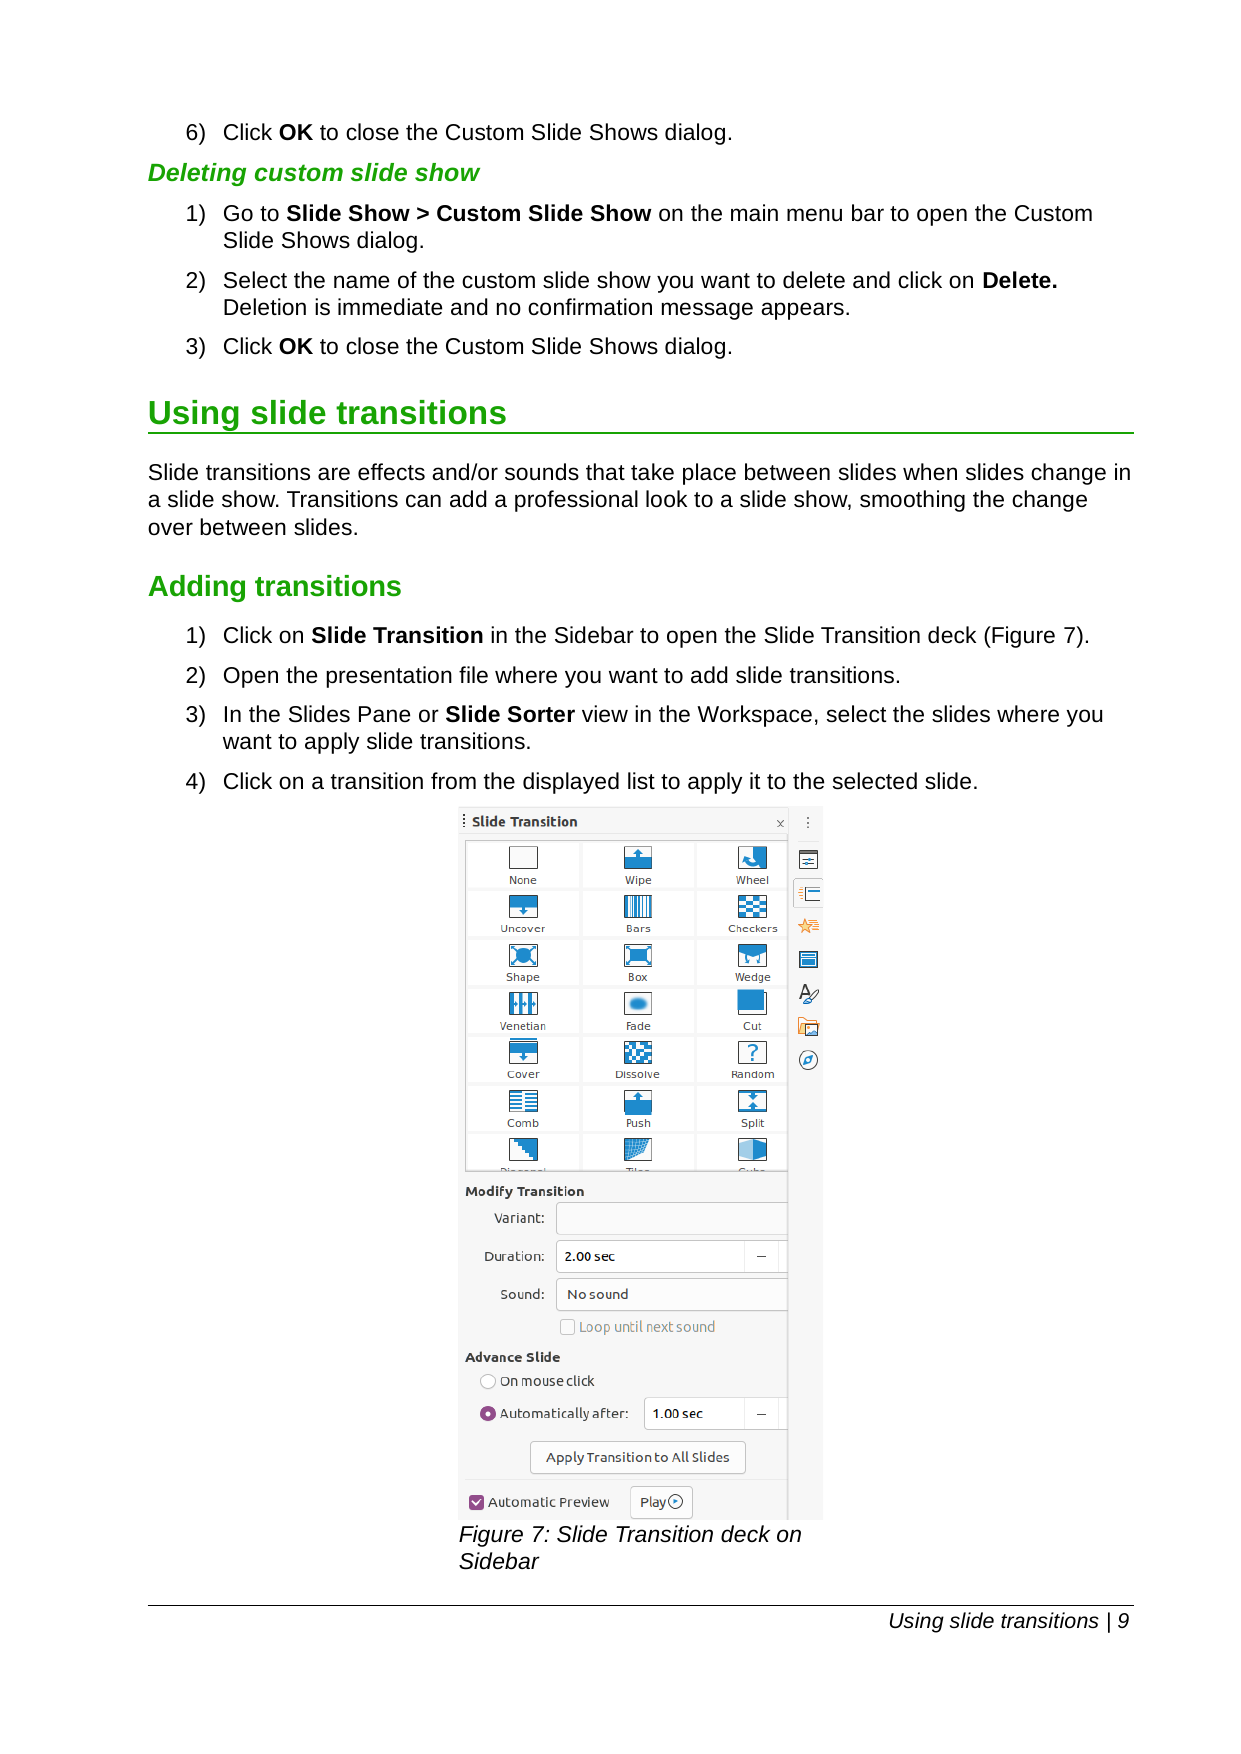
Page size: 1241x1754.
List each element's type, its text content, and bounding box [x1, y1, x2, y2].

text Slide transitions are effects and/or sounds that take place between slides when slides change in a slide show. Transitions can add a professional look to a slide show, smoothing the change over between slides. [148, 459, 1134, 540]
subtitle Deleting custom slide show [148, 158, 1134, 187]
list Click OK to close the Custom Slide Shows dialog. [206, 333, 1134, 360]
list Click on a transition from the displayed list to apply it to the selected slide. [206, 767, 1134, 794]
list In the Slides Pane or Slide Sorter view in the Workspace, select the slides where you want to apply slide transitions. [206, 701, 1134, 755]
list Select the name of the custom slide show you want to delete and click on Delete. Deletion is immediate and no confirmation message appears. [206, 266, 1134, 320]
list Click OK to close the Custom Slide Shows dialog. [206, 118, 1134, 145]
subtitle Using slide transitions [148, 393, 1134, 432]
list Open the presentation file where you want to add slide transitions. [206, 661, 1134, 688]
subtitle Adding transitions [148, 569, 1134, 603]
list Go to Slide Show > Custom Slide Show on the main menu bar to open the Custom Slide Shows dialog. [206, 199, 1134, 253]
picture [458, 806, 824, 1520]
text Figure 7: Slide Transition deck on Sidebar [458, 1520, 823, 1574]
list Click on Slide Transition in the Sidebar to open the Slide Transition deck (Figure 7). [206, 621, 1134, 648]
